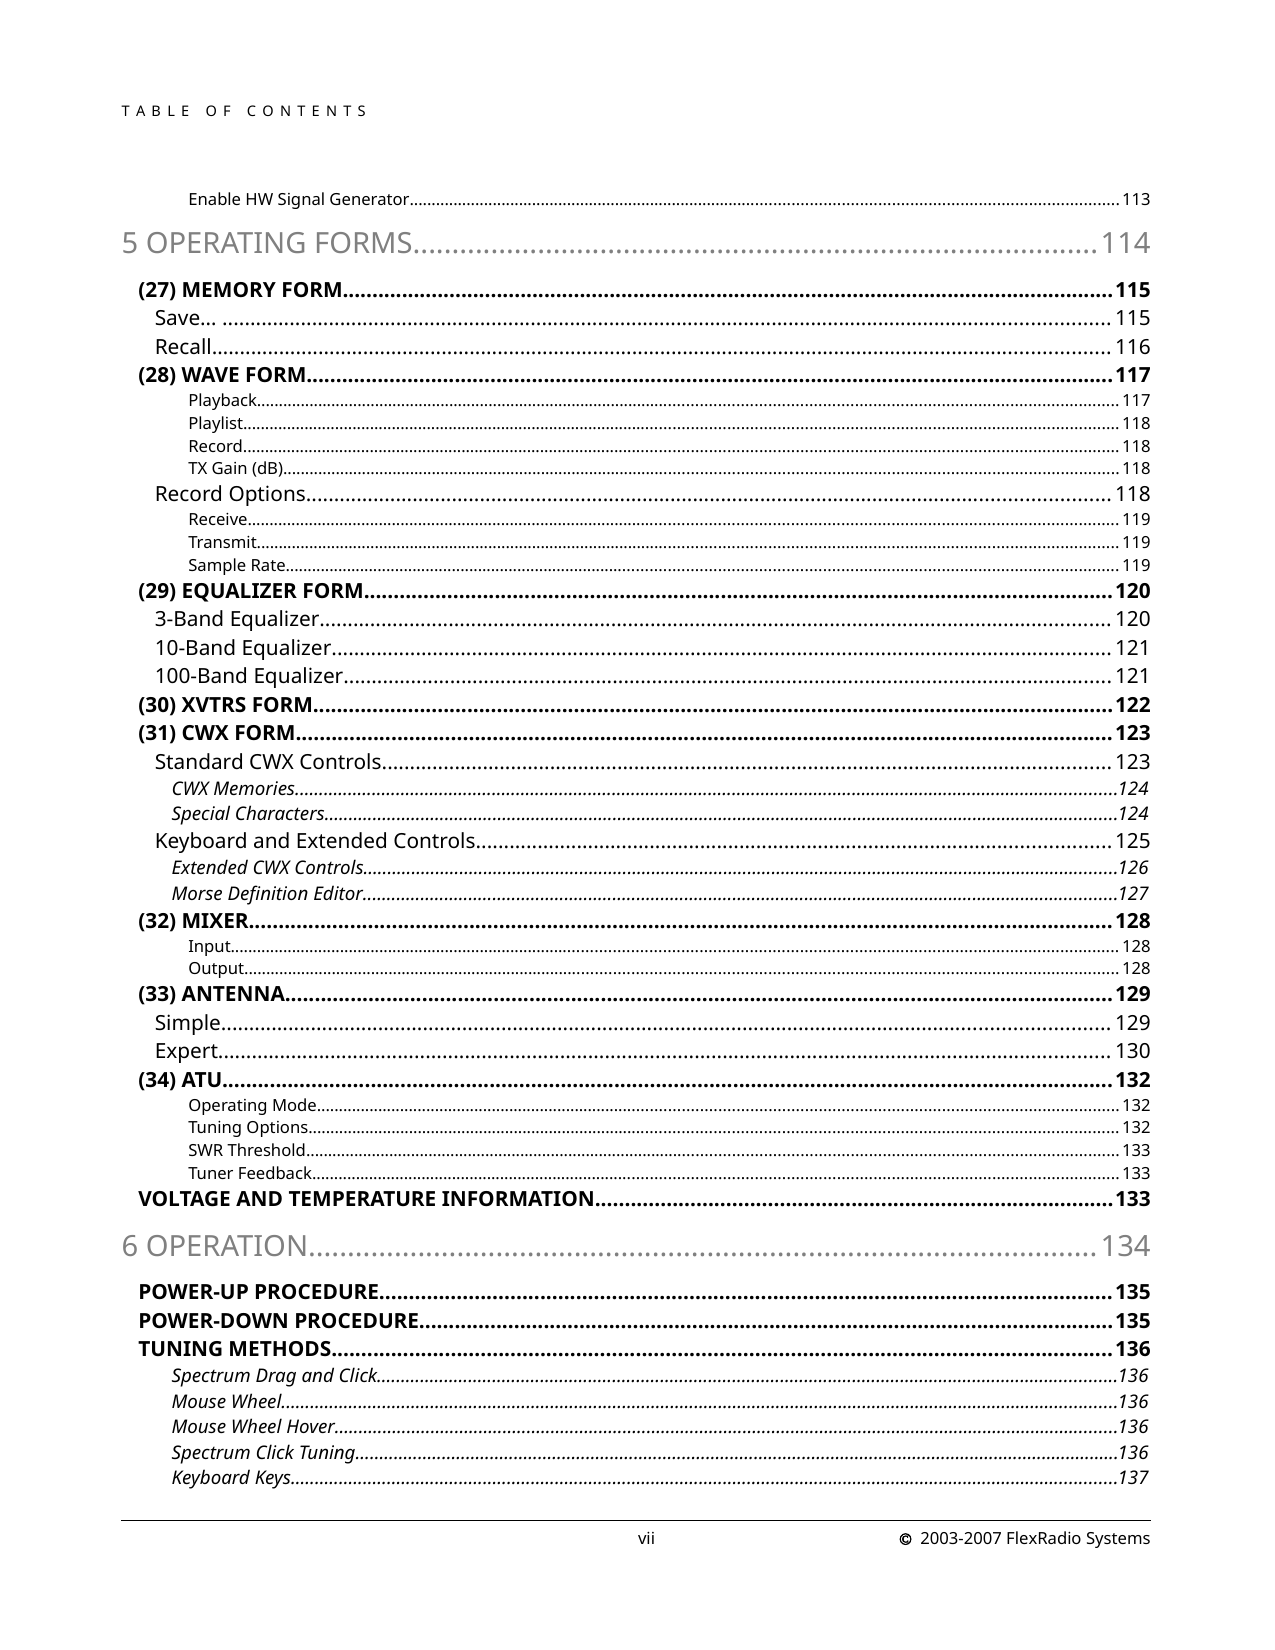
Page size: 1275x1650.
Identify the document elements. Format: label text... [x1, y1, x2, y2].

text (30) XVTRs Form 122 [138, 690, 1151, 718]
text Record Options 118 [154, 479, 1151, 508]
text (31) CWX Form 123 [138, 718, 1151, 747]
text Save… 115 [154, 303, 1151, 332]
text Keyboard Keys 137 [171, 1465, 1151, 1490]
text 100-Band Equalizer 121 [154, 661, 1151, 690]
text Power-Up Procedure 135 [138, 1277, 1151, 1306]
text (29) Equalizer Form 120 [138, 576, 1151, 604]
text Tuning Methods 136 [138, 1334, 1151, 1363]
text 6 Operation 134 [121, 1225, 1151, 1265]
text Special Characters 124 [171, 801, 1151, 826]
text Spectrum Drag and Click 136 [171, 1363, 1151, 1388]
text Keyboard and Extended Controls 125 [154, 826, 1151, 855]
text TX Gain (dB) 118 [188, 457, 1151, 479]
text (27) Memory Form 115 [138, 275, 1151, 303]
text Mouse Wheel Hover 136 [171, 1414, 1151, 1439]
text Voltage and Temperature Information 133 [138, 1184, 1151, 1213]
text Playlist 118 [188, 411, 1151, 434]
text 3-Band Equalizer 120 [154, 604, 1151, 633]
text 5 Operating Forms 114 [121, 223, 1151, 262]
text Input 128 [188, 934, 1151, 957]
text 10-Band Equalizer 121 [154, 633, 1151, 661]
text Simple 129 [154, 1008, 1151, 1036]
text Tuner Feedback 133 [188, 1161, 1151, 1184]
text CWX Memories 124 [171, 775, 1151, 801]
text Transmit 119 [188, 531, 1151, 553]
text Mouse Wheel 136 [171, 1388, 1151, 1414]
text Receive 119 [188, 508, 1151, 531]
text Sample Rate 119 [188, 553, 1151, 576]
text Morse Definition Editor 127 [171, 880, 1151, 906]
text Record 118 [188, 434, 1151, 457]
text Operating Mode 132 [188, 1093, 1151, 1116]
text Playback 117 [188, 389, 1151, 411]
text Power-Down Procedure 135 [138, 1306, 1151, 1334]
text Output 128 [188, 957, 1151, 979]
text (33) Antenna 129 [138, 979, 1151, 1008]
text Spectrum Click Tuning 136 [171, 1439, 1151, 1465]
text Standard CWX Controls 123 [154, 747, 1151, 775]
text (32) Mixer 128 [138, 906, 1151, 934]
text (34) ATU 132 [138, 1065, 1151, 1093]
text (28) Wave Form 117 [138, 360, 1151, 389]
text Enable HW Signal Generator 113 [188, 188, 1151, 210]
text Expert 130 [154, 1036, 1151, 1065]
text SWR Threshold 133 [188, 1139, 1151, 1161]
text Extended CWX Controls 126 [171, 855, 1151, 880]
text Recall… 116 [154, 332, 1151, 360]
text Tuning Options 132 [188, 1116, 1151, 1139]
